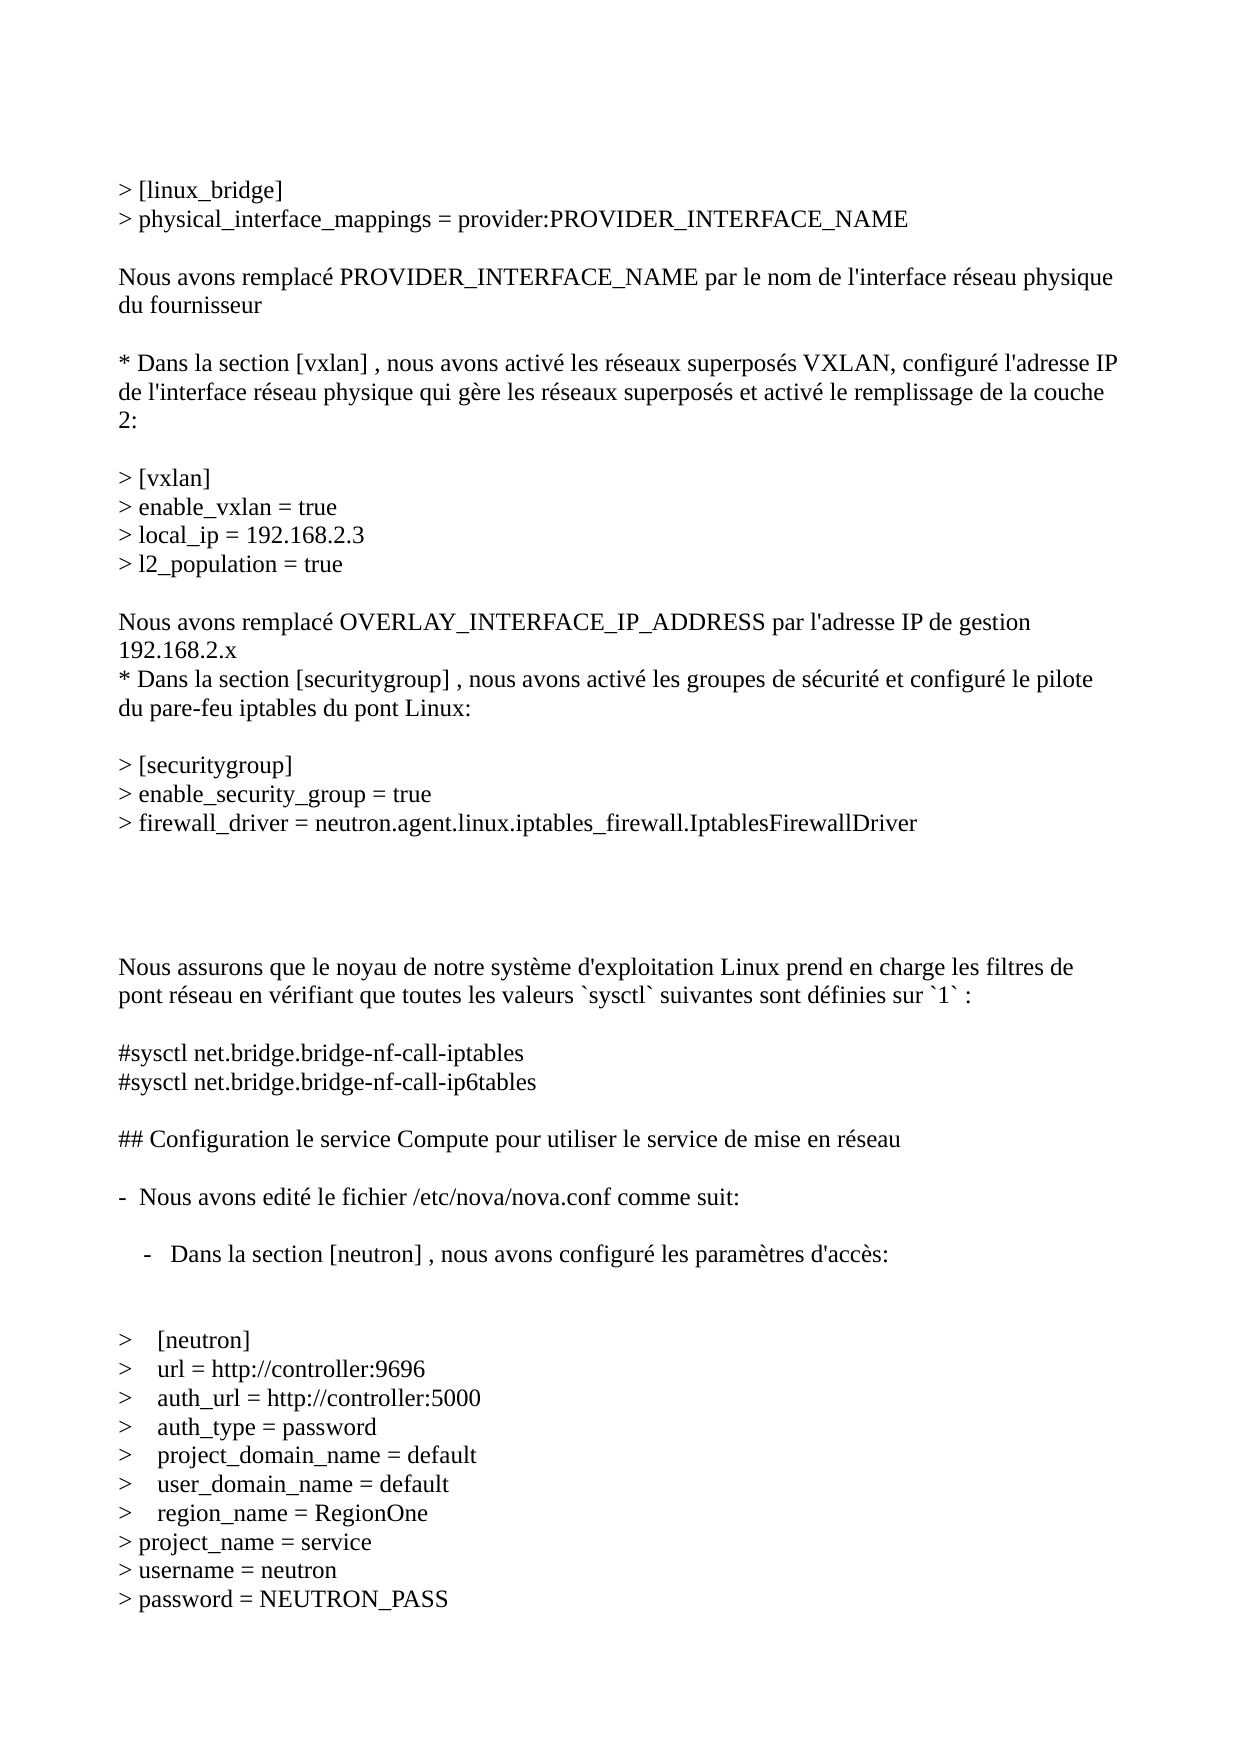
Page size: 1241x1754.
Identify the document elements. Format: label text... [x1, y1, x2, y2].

text > l2_population = true [118, 549, 1122, 578]
text > auth_url = http://controller:5000 [118, 1383, 1122, 1412]
text * Dans la section [securitygroup] , nous avons activé les groupes de sécurité et configuré le pilote du pare-feu iptables du pont Linux: [118, 664, 1122, 722]
text > project_domain_name = default [118, 1441, 1122, 1469]
text > [securitygroup] [118, 751, 1122, 779]
text > [neutron] [118, 1326, 1122, 1354]
text > [linux_bridge] [118, 176, 1122, 204]
text Nous assurons que le noyau de notre système d'exploitation Linux prend en charge les filtres de pont réseau en vérifiant que toutes les valeurs `sysctl` suivantes sont définies sur `1` : [118, 952, 1122, 1009]
text > local_ip = 192.168.2.3 [118, 521, 1122, 549]
text > auth_type = password [118, 1412, 1122, 1441]
text #sysctl net.bridge.bridge-nf-call-ip6tables [118, 1067, 1122, 1096]
text Nous avons remplacé OVERLAY_INTERFACE_IP_ADDRESS par l'adresse IP de gestion 192.168.2.x [118, 607, 1122, 664]
text - Nous avons edité le fichier /etc/nova/nova.conf comme suit: [118, 1182, 1122, 1211]
text > [vxlan] [118, 463, 1122, 492]
text * Dans la section [vxlan] , nous avons activé les réseaux superposés VXLAN, configuré l'adresse IP de l'interface réseau physique qui gère les réseaux superposés et activé le remplissage de la couche 2: [118, 348, 1122, 434]
text > region_name = RegionOne [118, 1498, 1122, 1527]
text > enable_vxlan = true [118, 492, 1122, 521]
text > password = NEUTRON_PASS [118, 1584, 1122, 1613]
text #sysctl net.bridge.bridge-nf-call-iptables [118, 1038, 1122, 1067]
text > project_name = service [118, 1527, 1122, 1556]
text Nous avons remplacé PROVIDER_INTERFACE_NAME par le nom de l'interface réseau physique du fournisseur [118, 262, 1122, 319]
text > firewall_driver = neutron.agent.linux.iptables_firewall.IptablesFirewallDriver [118, 808, 1122, 837]
text > physical_interface_mappings = provider:PROVIDER_INTERFACE_NAME [118, 204, 1122, 233]
text > enable_security_group = true [118, 779, 1122, 808]
text > url = http://controller:9696 [118, 1354, 1122, 1383]
text - Dans la section [neutron] , nous avons configuré les paramètres d'accès: [118, 1239, 1122, 1268]
text > user_domain_name = default [118, 1469, 1122, 1498]
text > username = neutron [118, 1556, 1122, 1584]
text ## Configuration le service Compute pour utiliser le service de mise en réseau [118, 1124, 1122, 1153]
